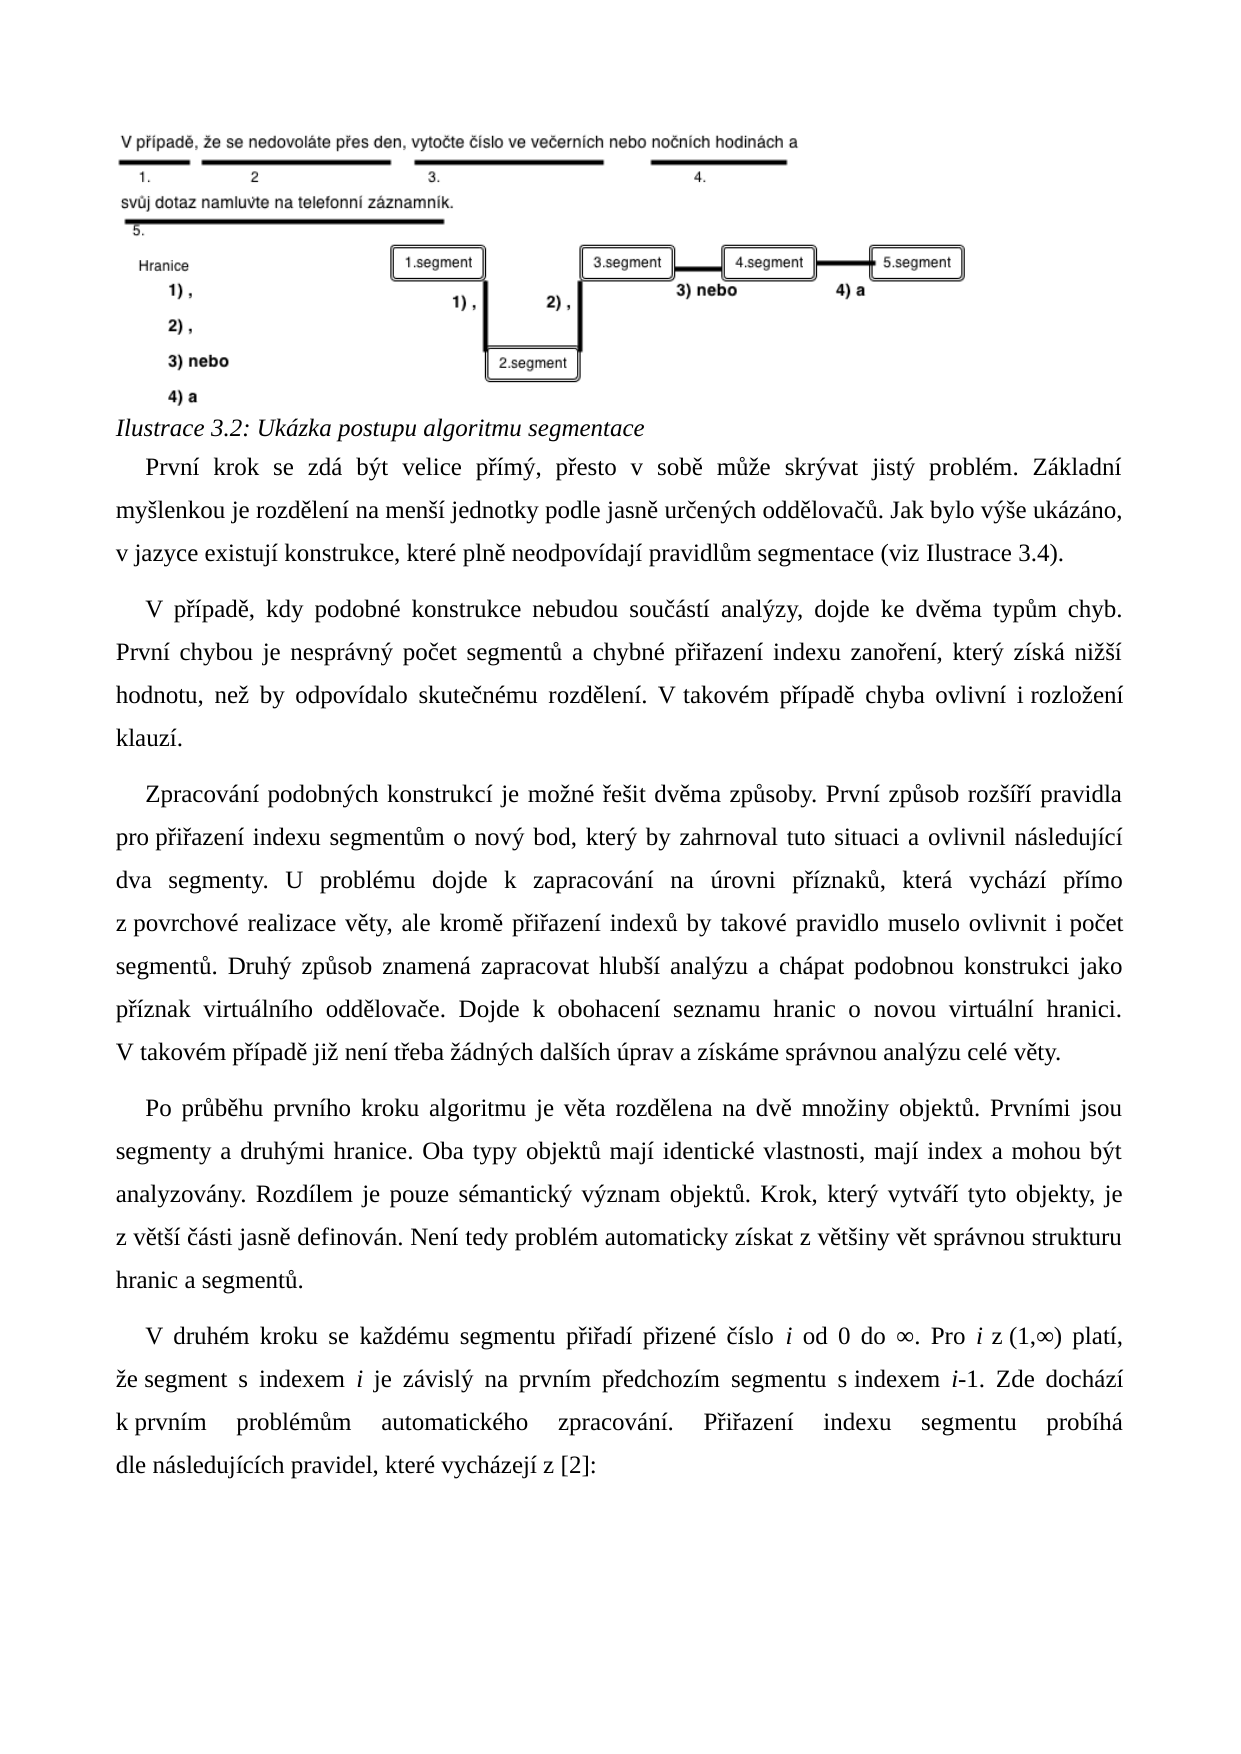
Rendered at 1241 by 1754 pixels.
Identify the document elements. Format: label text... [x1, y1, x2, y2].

picture [115, 130, 972, 413]
text V druhém kroku se každému segmentu přiřadí přizené číslo i od 0 do ∞. Pro i z (1,∞) platí, že segment s indexem i je závislý na prvním předchozím segmentu s indexem i-1. Zde dochází k prvním problémům automatického zpracování. Přiřazení indexu segmentu probíhá dle následujících pravidel, které vycházejí z [2]: [116, 1321, 1123, 1479]
text Zpracování podobných konstrukcí je možné řešit dvěma způsoby. První způsob rozšíří pravidla pro přiřazení indexu segmentům o nový bod, který by zahrnoval tuto situaci a ovlivnil následující dva segmenty. U problému dojde k zapracování na úrovni příznaků, která vychází přímo z povrchové realizace věty, ale kromě přiřazení indexů by takové pravidlo muselo ovlivnit i počet segmentů. Druhý způsob znamená zapracovat hlubší analýzu a chápat podobnou konstrukci jako příznak virtuálního oddělovače. Dojde k obohacení seznamu hranic o novou virtuální hranici. V takovém případě již není třeba žádných dalších úprav a získáme správnou analýzu celé věty. [116, 779, 1123, 1066]
text Ilustrace 3.2: Ukázka postupu algoritmu segmentace [116, 413, 972, 442]
text V případě, kdy podobné konstrukce nebudou součástí analýzy, dojde ke dvěma typům chyb. První chybou je nesprávný počet segmentů a chybné přiřazení indexu zanoření, který získá nižší hodnotu, než by odpovídalo skutečnému rozdělení. V takovém případě chyba ovlivní i rozložení klauzí. [116, 594, 1123, 752]
text Po průběhu prvního kroku algoritmu je věta rozdělena na dvě množiny objektů. Prvními jsou segmenty a druhými hranice. Oba typy objektů mají identické vlastnosti, mají index a mohou být analyzovány. Rozdílem je pouze sémantický význam objektů. Krok, který vytváří tyto objekty, je z větší části jasně definován. Není tedy problém automaticky získat z většiny vět správnou strukturu hranic a segmentů. [116, 1093, 1123, 1294]
text První krok se zdá být velice přímý, přesto v sobě může skrývat jistý problém. Základní myšlenkou je rozdělení na menší jednotky podle jasně určených oddělovačů. Jak bylo výše ukázáno, v jazyce existují konstrukce, které plně neodpovídají pravidlům segmentace (viz Ilustrace 3.4). [116, 452, 1123, 567]
